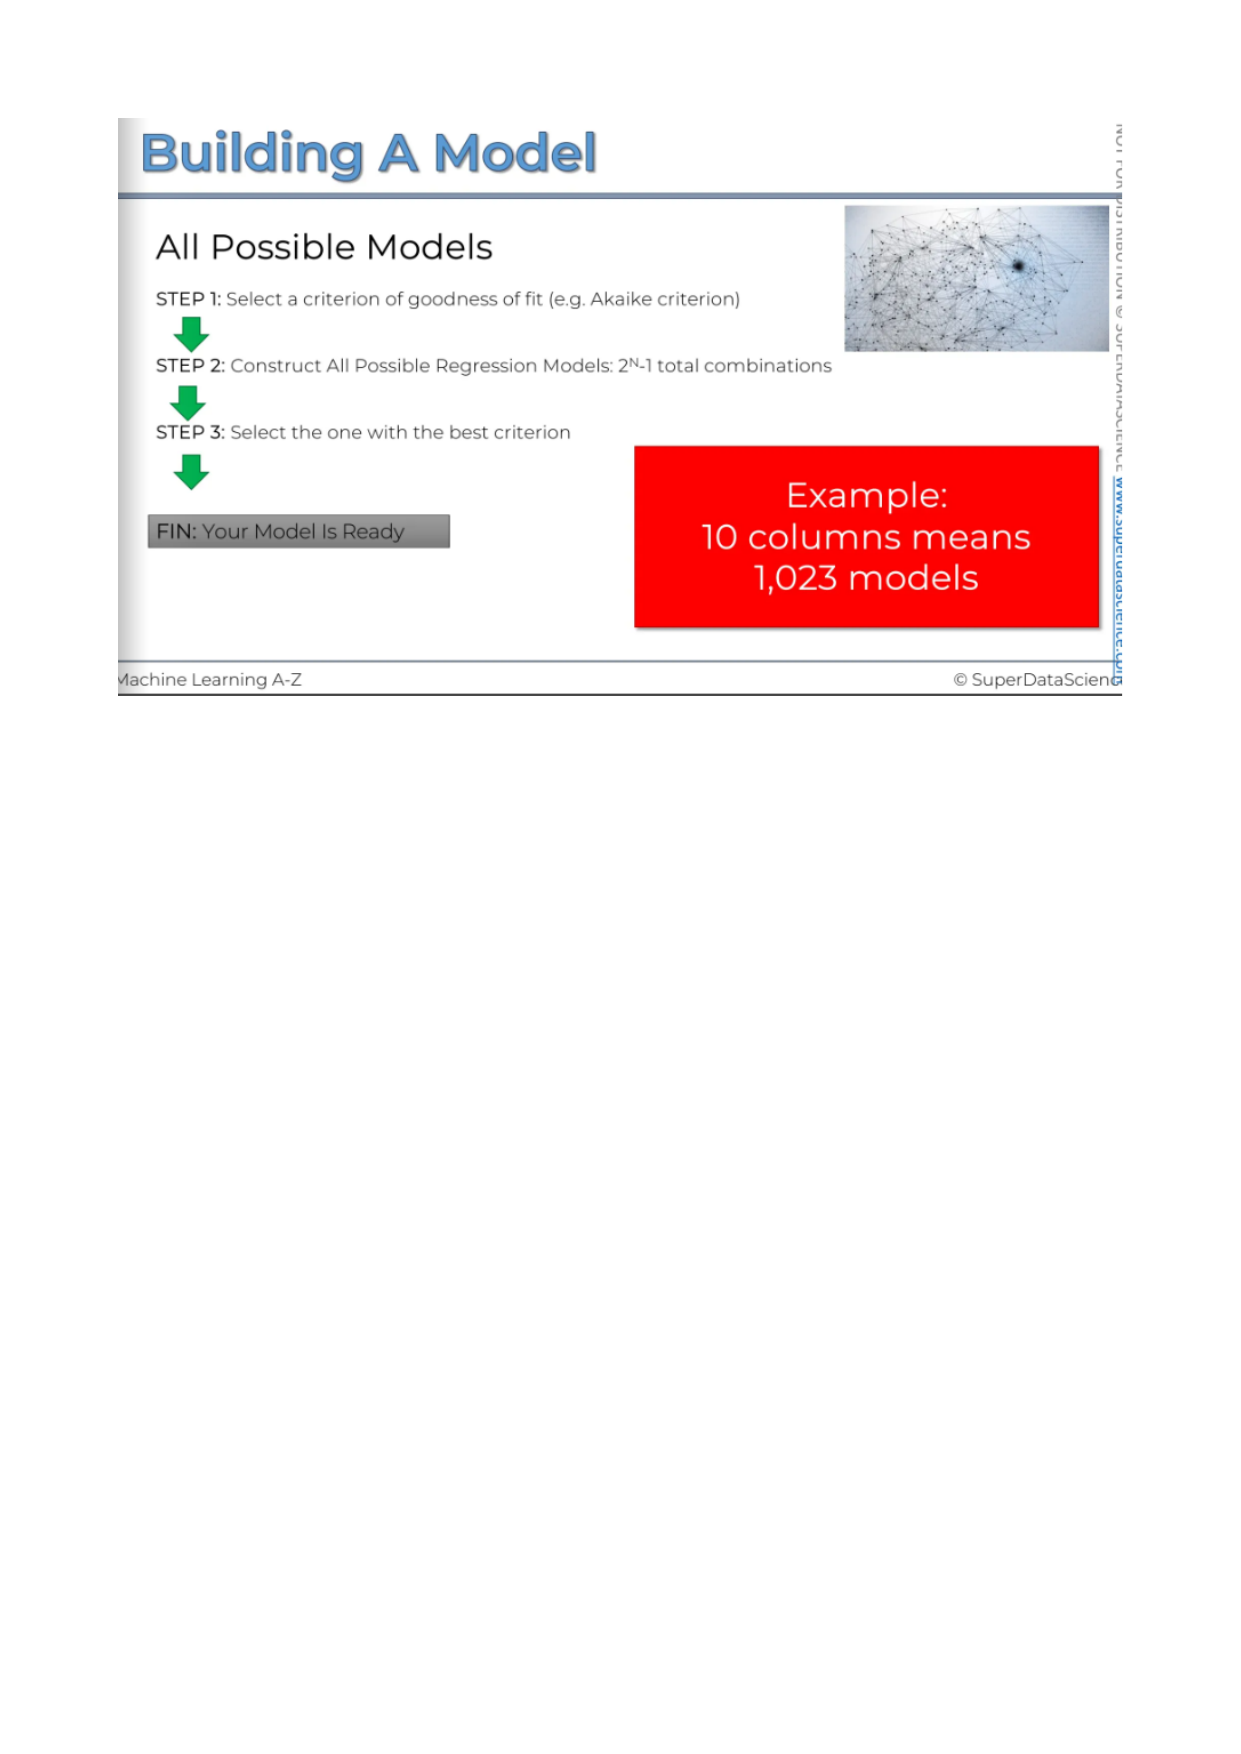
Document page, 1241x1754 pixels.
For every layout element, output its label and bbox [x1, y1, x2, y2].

picture [118, 118, 1123, 696]
